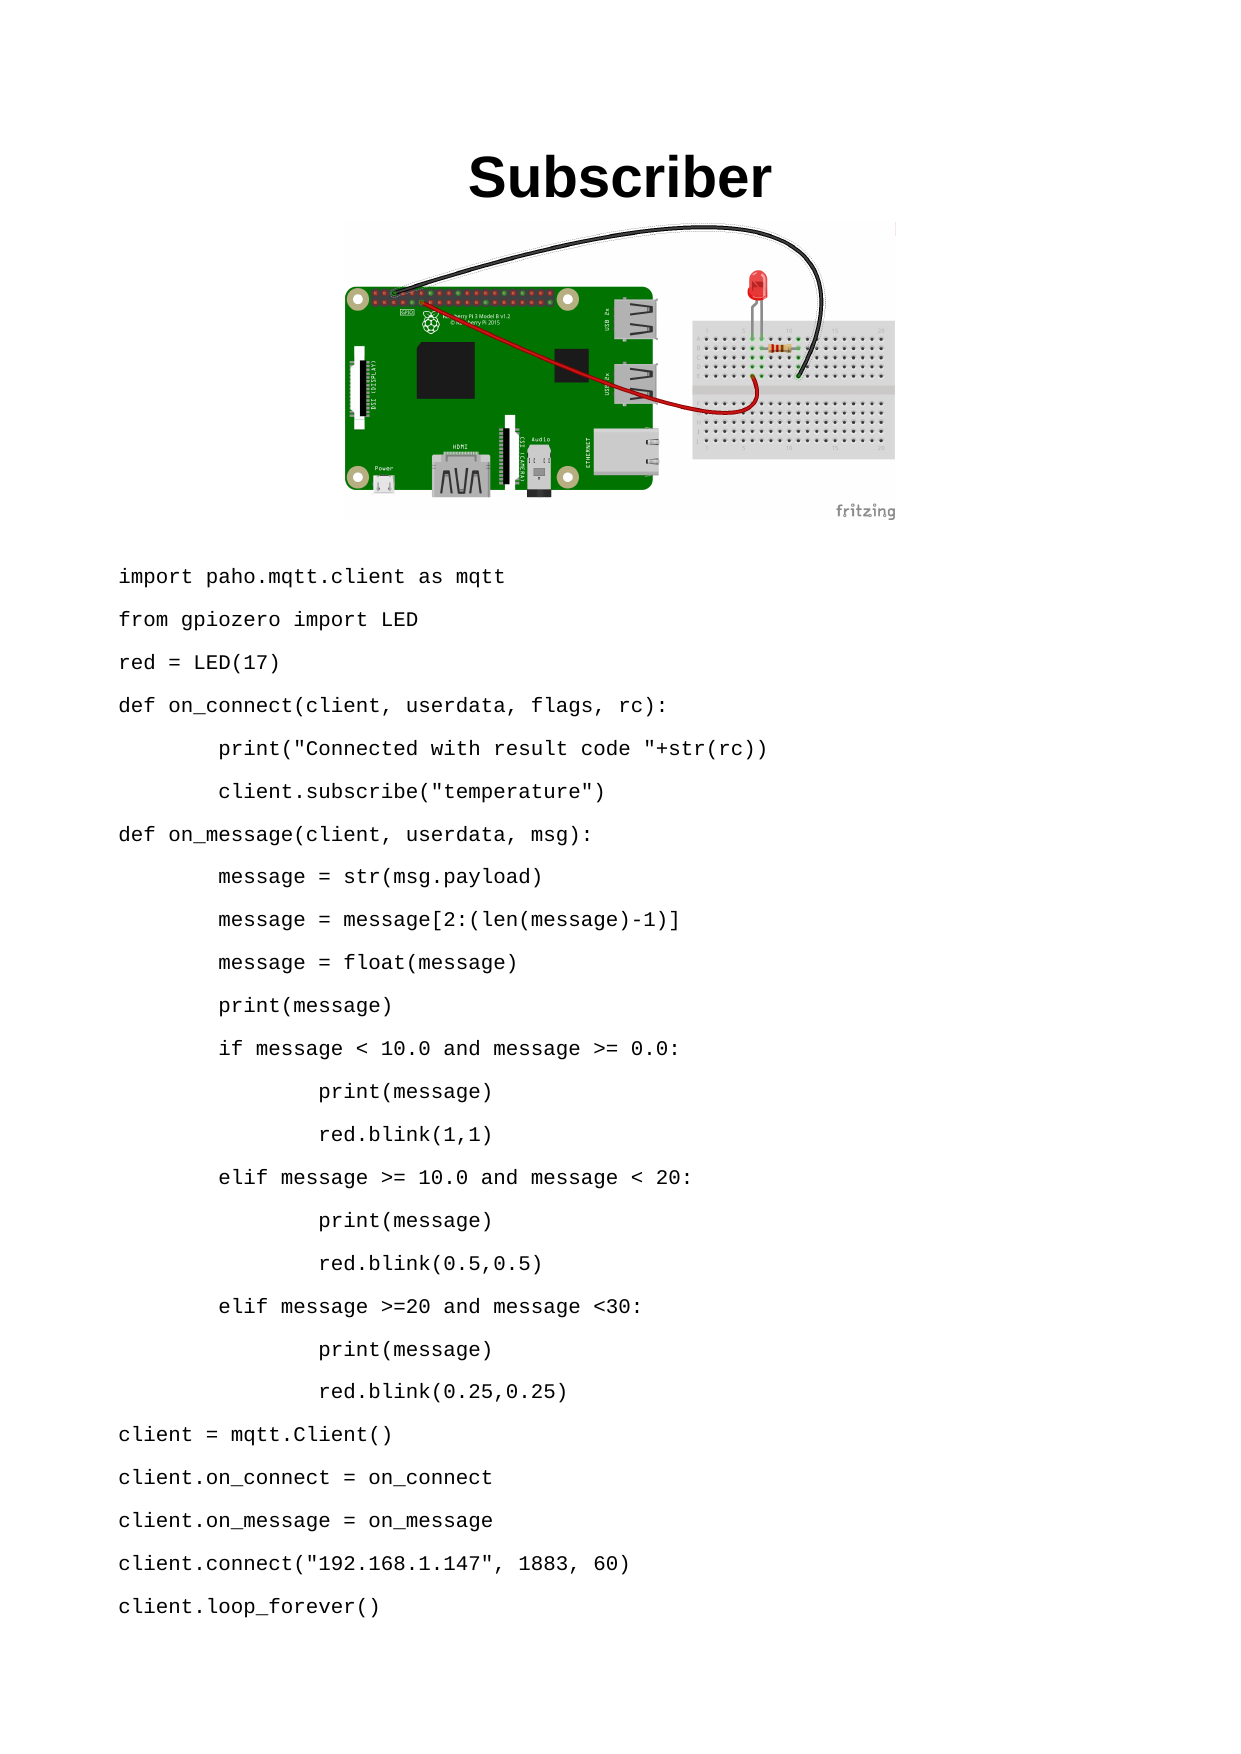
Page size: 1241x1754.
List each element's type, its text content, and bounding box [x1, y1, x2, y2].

text client.loop_forever() [118, 1596, 1122, 1620]
text red = LED(17) [118, 652, 1122, 676]
text client.on_message = on_message [118, 1510, 1122, 1534]
text message = str(msg.payload) [118, 867, 1122, 890]
text elif message >= 10.0 and message < 20: [118, 1167, 1122, 1191]
text print("Connected with result code "+str(rc)) [118, 738, 1122, 761]
text def on_connect(client, userdata, flags, rc): [118, 695, 1122, 718]
text import paho.mqtt.client as mqtt [118, 566, 1122, 590]
text print(message) [118, 995, 1122, 1019]
text print(message) [118, 1081, 1122, 1105]
text print(message) [118, 1339, 1122, 1362]
text elif message >=20 and message <30: [118, 1296, 1122, 1319]
text if message < 10.0 and message >= 0.0: [118, 1038, 1122, 1062]
text red.blink(0.25,0.25) [118, 1382, 1122, 1405]
text client.subscribe("temperature") [118, 781, 1122, 804]
text print(message) [118, 1210, 1122, 1233]
title Subscriber [118, 143, 1122, 210]
text red.blink(1,1) [118, 1124, 1122, 1148]
text message = float(message) [118, 952, 1122, 976]
text def on_message(client, userdata, msg): [118, 824, 1122, 847]
text client.connect("192.168.1.147", 1883, 60) [118, 1553, 1122, 1577]
text client = mqtt.Client() [118, 1424, 1122, 1448]
text client.on_connect = on_connect [118, 1467, 1122, 1491]
text message = message[2:(len(message)-1)] [118, 909, 1122, 933]
text from gpiozero import LED [118, 609, 1122, 633]
picture [345, 222, 896, 520]
text red.blink(0.5,0.5) [118, 1253, 1122, 1276]
